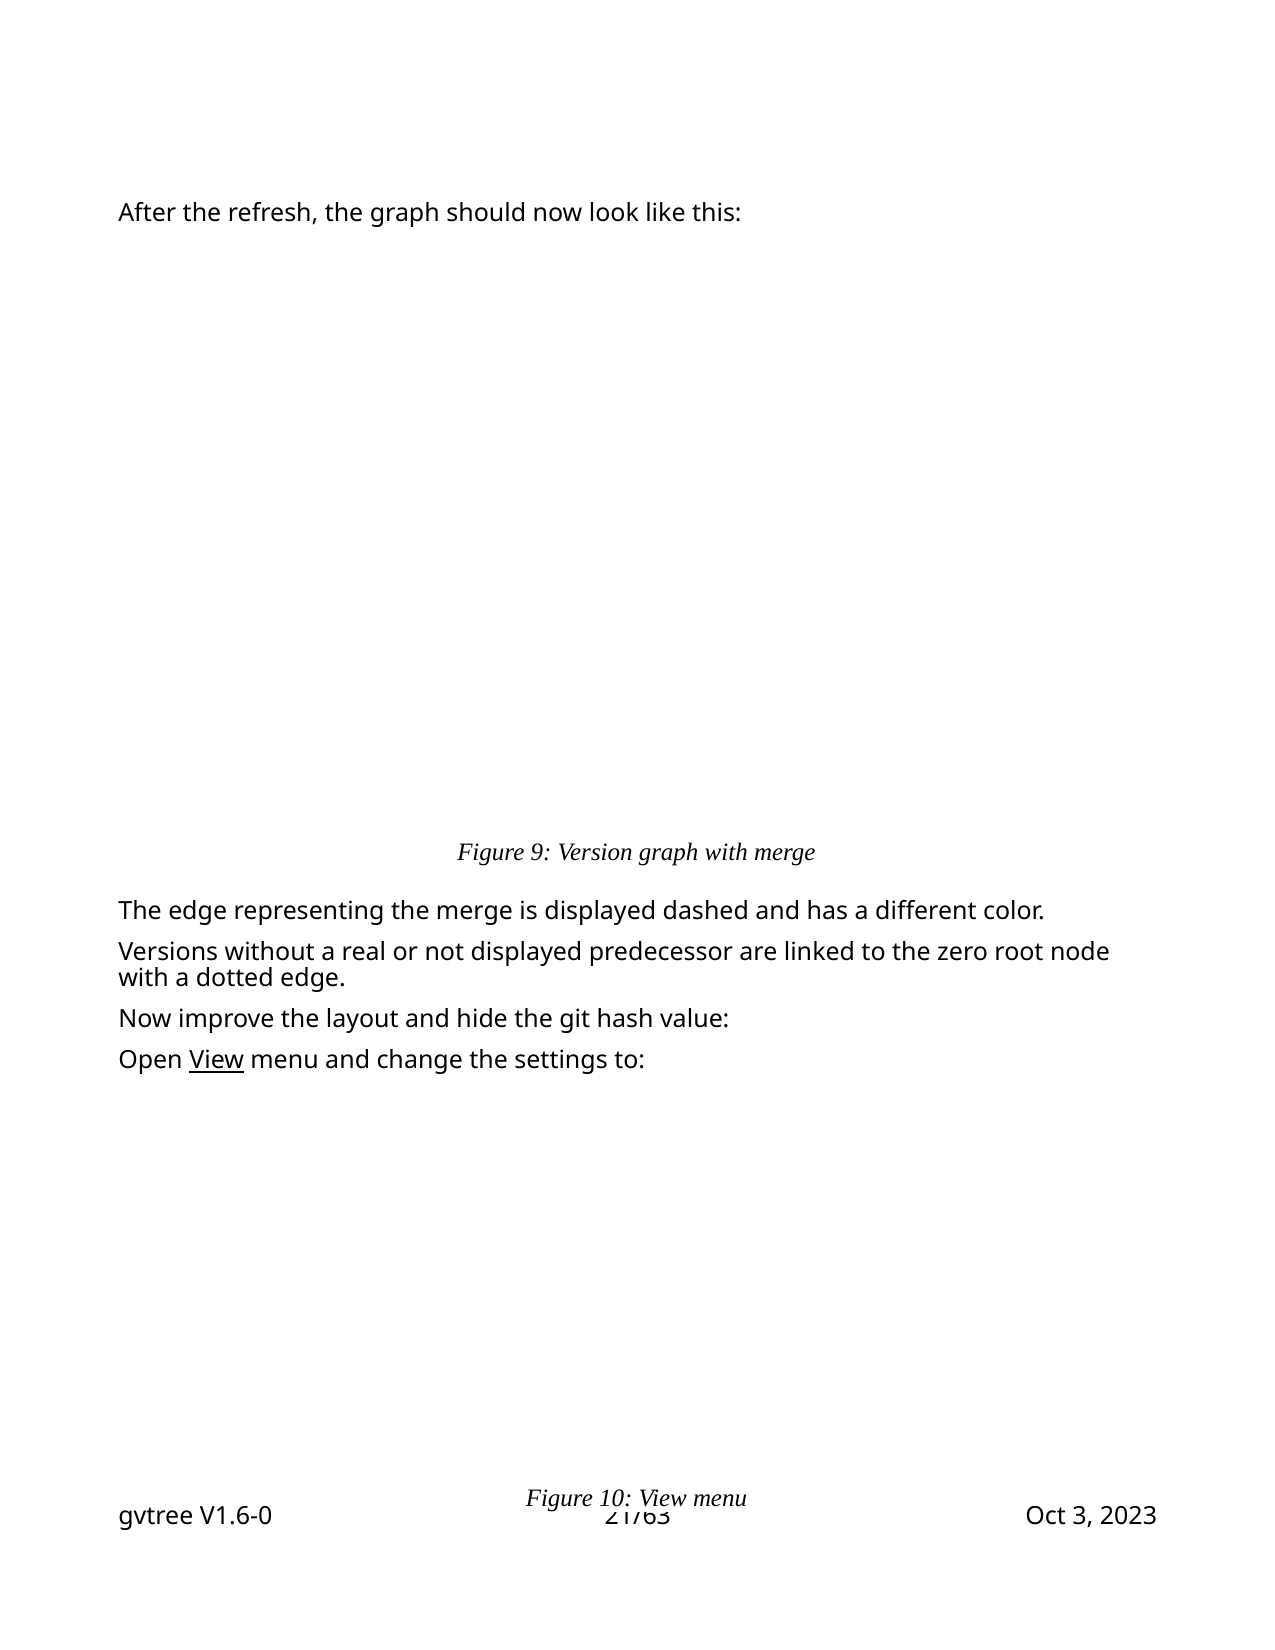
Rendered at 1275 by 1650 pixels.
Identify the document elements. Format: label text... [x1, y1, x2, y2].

text Versions without a real or not displayed predecessor are linked to the zero root node with a dotted edge. [118, 939, 1157, 992]
text Open View menu and change the settings to: [118, 1047, 1157, 1074]
text Figure 9: Version graph with merge [240, 254, 1035, 866]
text The edge representing the merge is displayed dashed and has a different color. [118, 898, 1157, 924]
text Figure 10: View menu [472, 1101, 803, 1512]
text Now improve the layout and hide the git hash value: [118, 1006, 1157, 1033]
text After the refresh, the graph should now look like this: [118, 200, 1157, 227]
